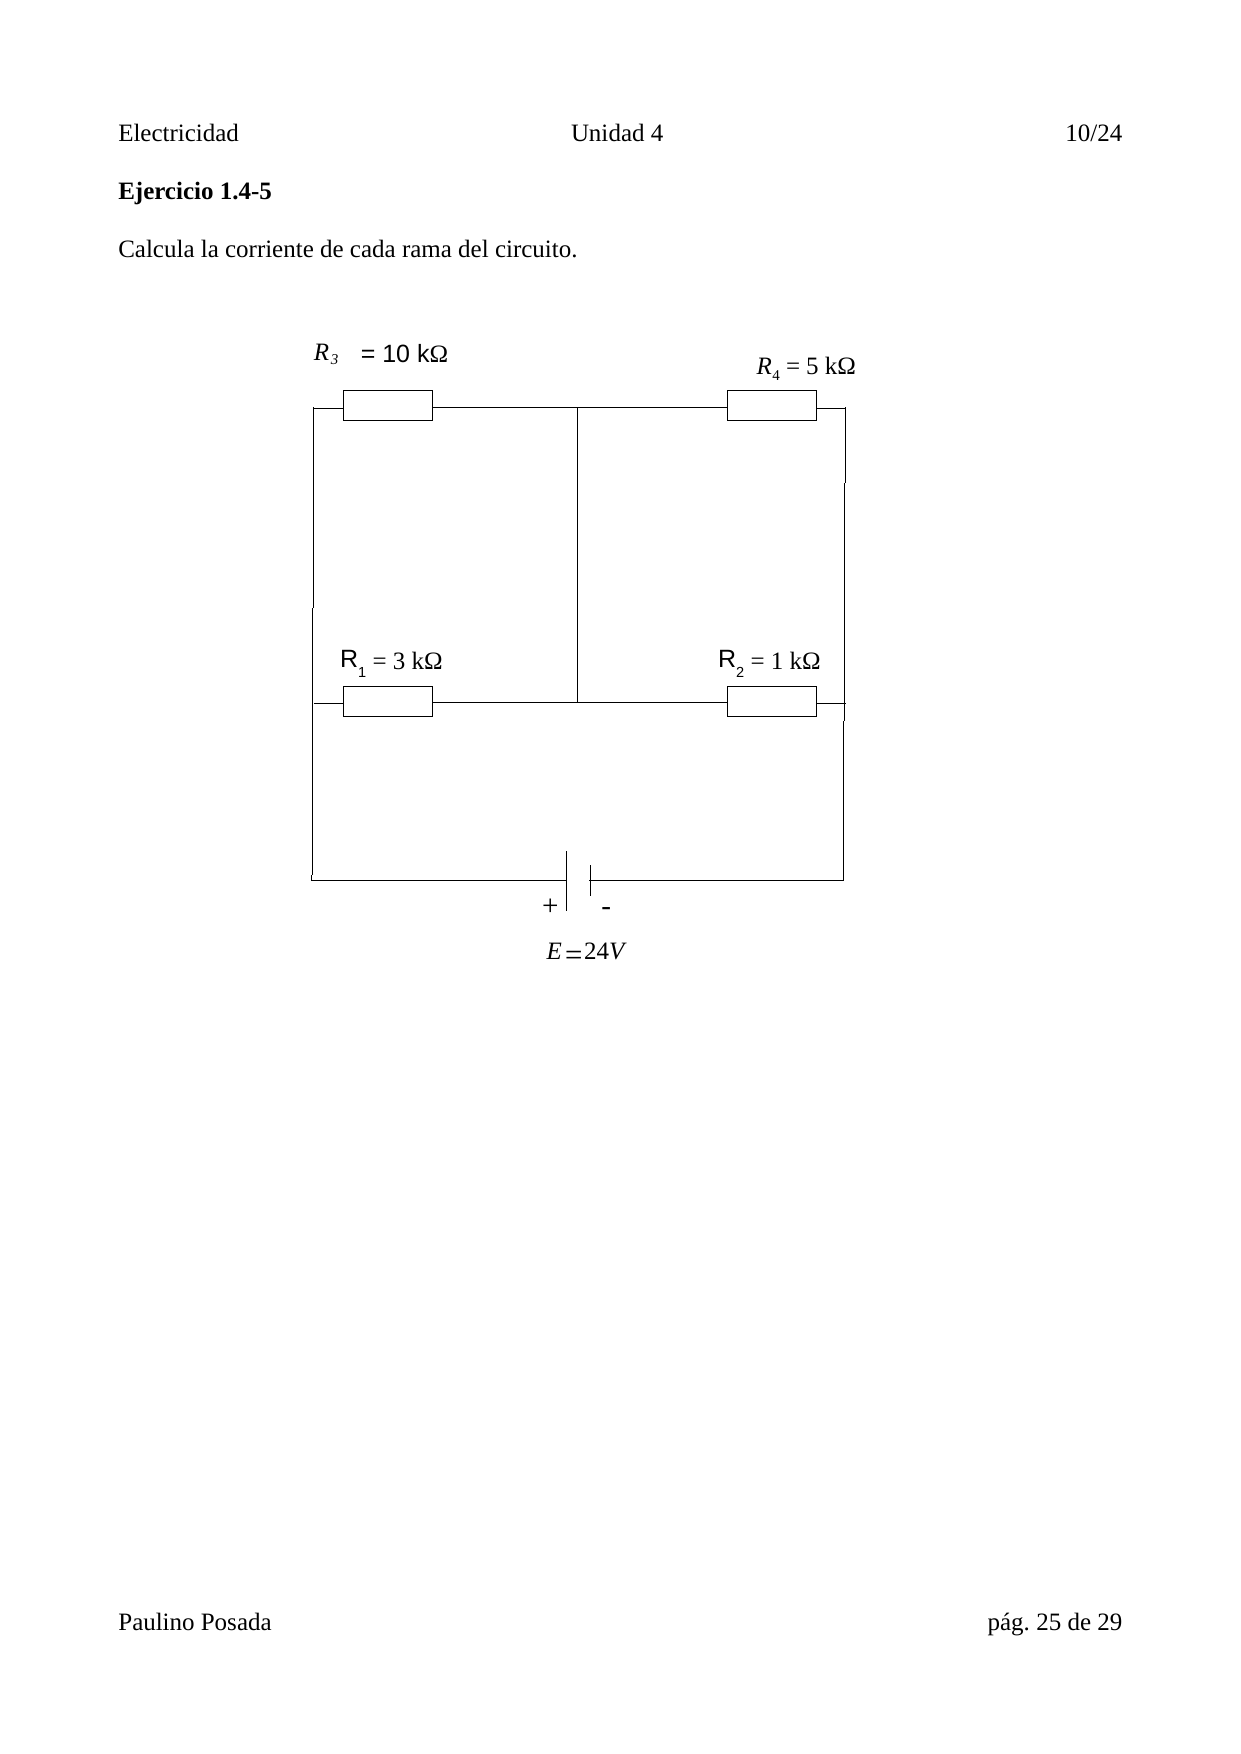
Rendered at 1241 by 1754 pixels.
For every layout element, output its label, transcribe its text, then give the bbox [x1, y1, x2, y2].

text Ejercicio 1.4-5 [118, 176, 1122, 205]
text Calcula la corriente de cada rama del circuito. [118, 234, 1122, 263]
